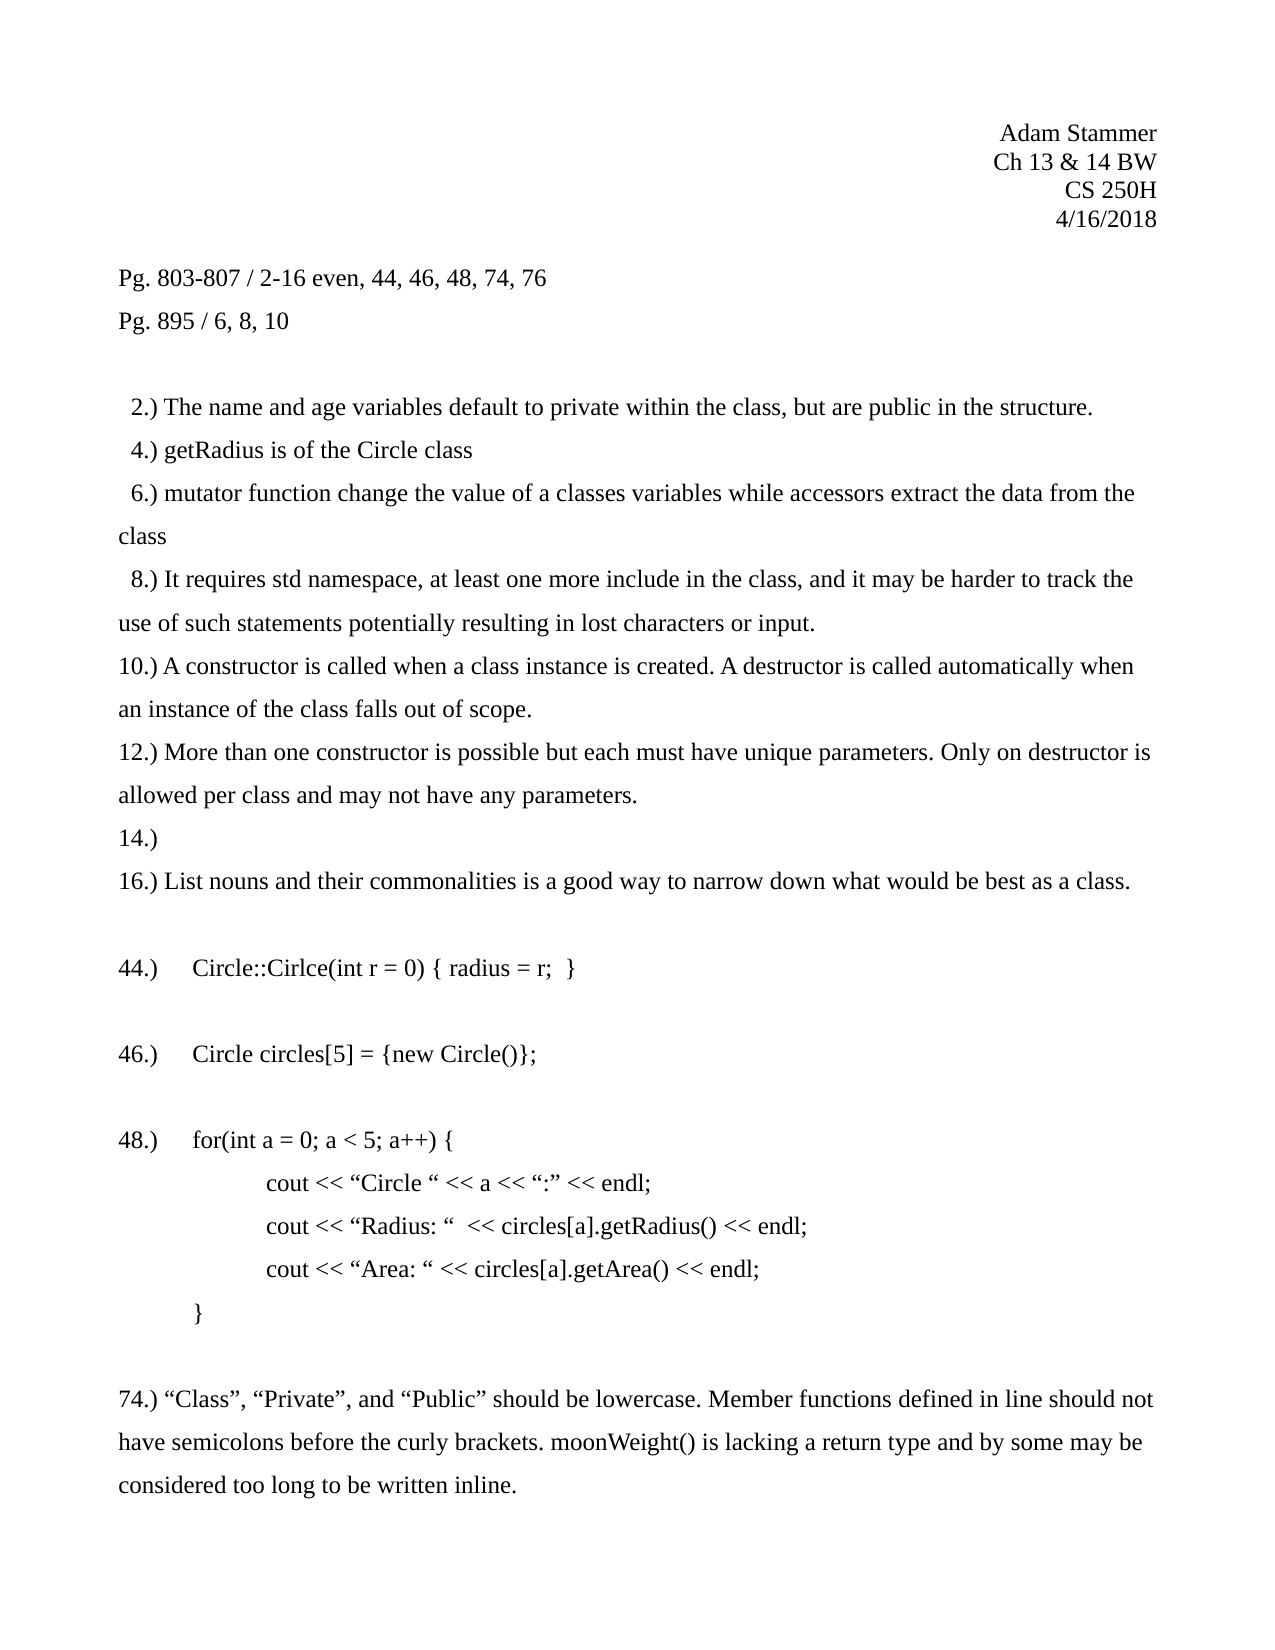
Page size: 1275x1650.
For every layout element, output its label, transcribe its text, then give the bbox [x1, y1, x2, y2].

text 10.) A constructor is called when a class instance is created. A destructor is called automatically when an instance of the class falls out of scope. [118, 651, 1157, 723]
text 44.) Circle::Cirlce(int r = 0) { radius = r; } [118, 953, 1157, 981]
text 4.) getRadius is of the Circle class [118, 435, 1157, 464]
text 6.) mutator function change the value of a classes variables while accessors extract the data from the class [118, 478, 1157, 550]
text 12.) More than one constructor is possible but each must have unique parameters. Only on destructor is allowed per class and may not have any parameters. [118, 737, 1157, 809]
text 46.) Circle circles[5] = {new Circle()}; [118, 1039, 1157, 1068]
text 14.) [118, 823, 1157, 852]
text 8.) It requires std namespace, at least one more include in the class, and it may be harder to track the use of such statements potentially resulting in lost characters or input. [118, 564, 1157, 636]
text 16.) List nouns and their commonalities is a good way to narrow down what would be best as a class. [118, 866, 1157, 895]
text cout << “Circle “ << a << “:” << endl; [118, 1168, 1157, 1197]
text } [118, 1298, 1157, 1326]
text 48.) for(int a = 0; a < 5; a++) { [118, 1125, 1157, 1154]
text Pg. 803-807 / 2-16 even, 44, 46, 48, 74, 76 [118, 263, 1157, 291]
text Pg. 895 / 6, 8, 10 [118, 306, 1157, 334]
text 74.) “Class”, “Private”, and “Public” should be lowercase. Member functions defined in line should not have semicolons before the curly brackets. moonWeight() is lacking a return type and by some may be considered too long to be written inline. [118, 1384, 1157, 1499]
text cout << “Radius: “ << circles[a].getRadius() << endl; [118, 1211, 1157, 1240]
text cout << “Area: “ << circles[a].getArea() << endl; [118, 1254, 1157, 1283]
text 2.) The name and age variables default to private within the class, but are public in the structure. [118, 392, 1157, 421]
